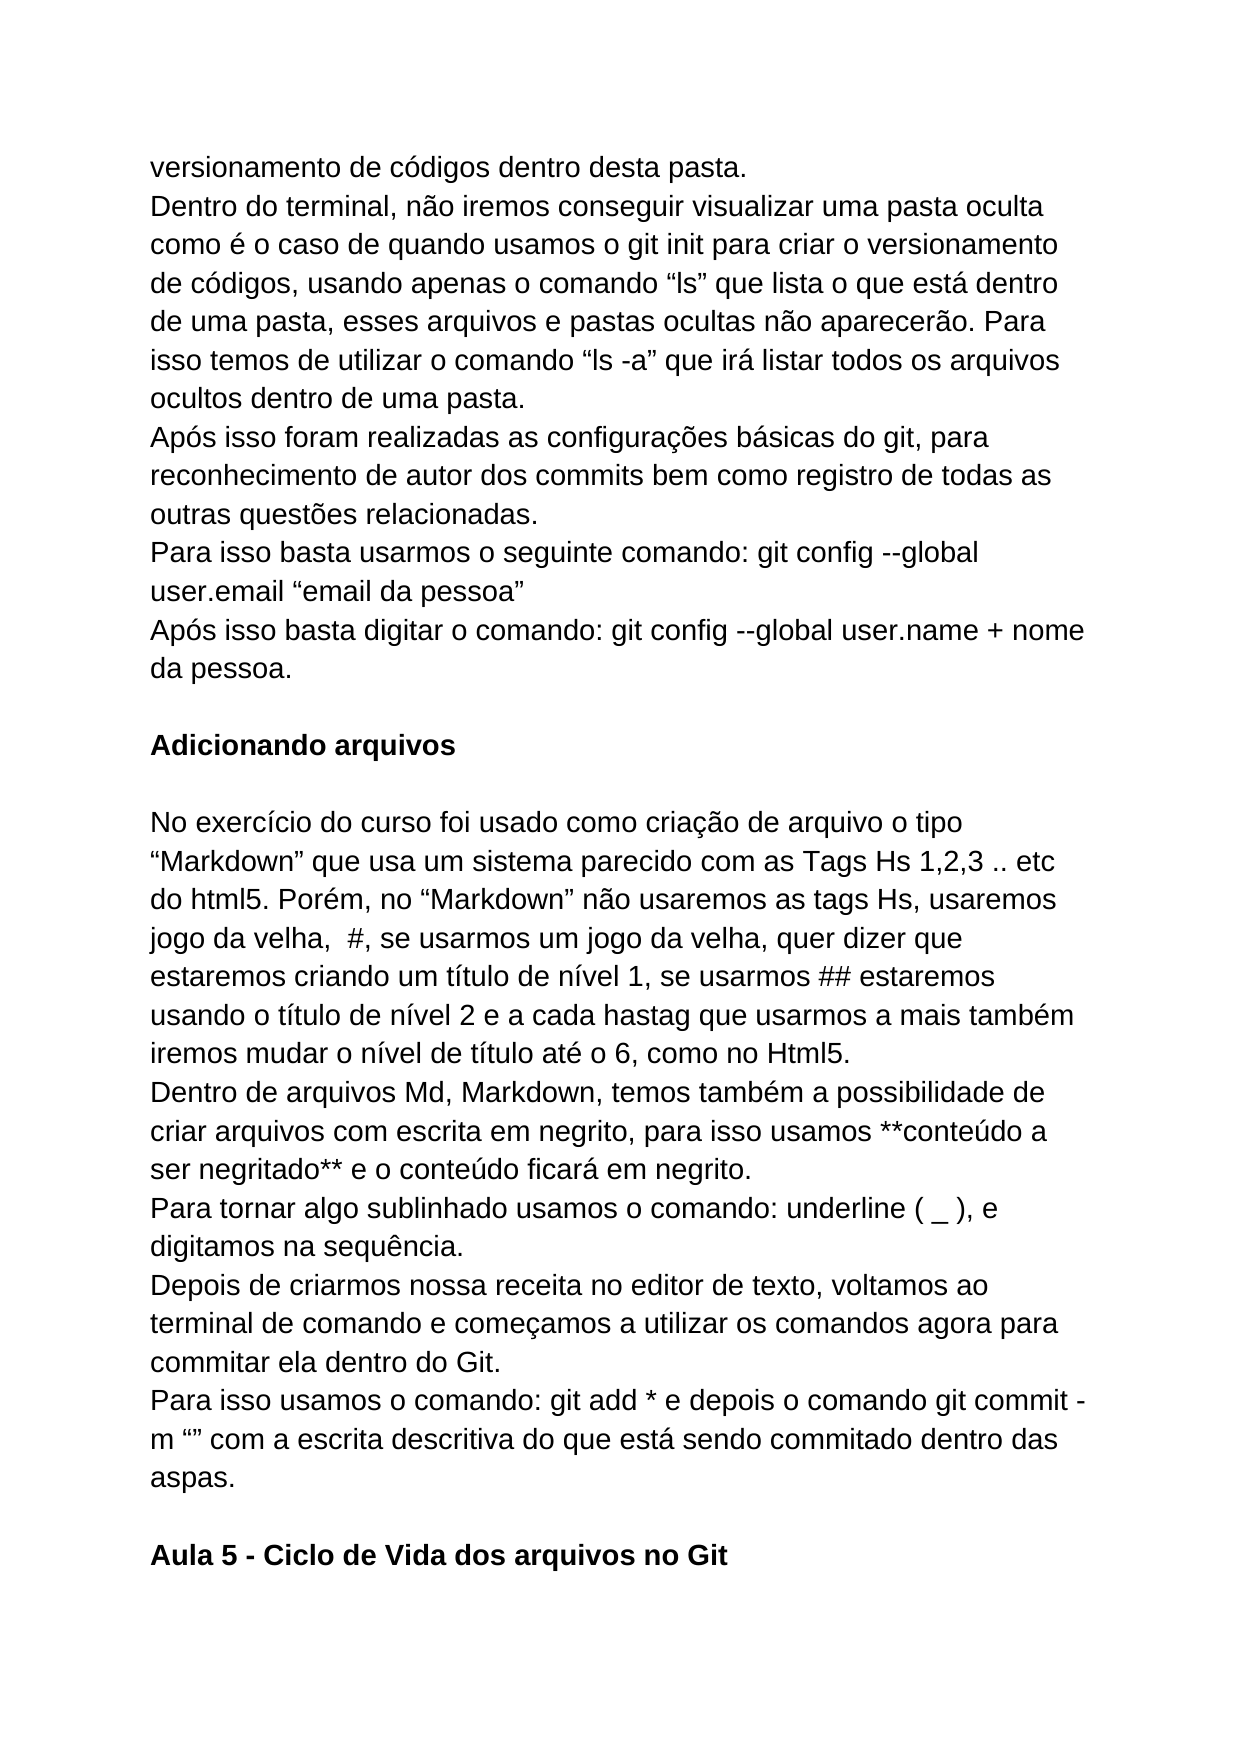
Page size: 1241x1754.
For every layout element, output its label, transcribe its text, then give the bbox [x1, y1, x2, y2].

text Adicionando arquivos [150, 728, 1090, 762]
text Para isso basta usarmos o seguinte comando: git config --global user.email “email da pessoa” [150, 535, 1090, 607]
text Dentro do terminal, não iremos conseguir visualizar uma pasta oculta como é o caso de quando usamos o git init para criar o versionamento de códigos, usando apenas o comando “ls” que lista o que está dentro de uma pasta, esses arquivos e pastas ocultas não aparecerão. Para isso temos de utilizar o comando “ls -a” que irá listar todos os arquivos ocultos dentro de uma pasta. [150, 188, 1090, 415]
text Após isso basta digitar o comando: git config --global user.name + nome da pessoa. [150, 612, 1090, 684]
text versionamento de códigos dentro desta pasta. [150, 150, 1090, 183]
text Para isso usamos o comando: git add * e depois o comando git commit -m “” com a escrita descritiva do que está sendo commitado dentro das aspas. [150, 1383, 1090, 1494]
text Aula 5 - Ciclo de Vida dos arquivos no Git [150, 1537, 1090, 1571]
text Dentro de arquivos Md, Markdown, temos também a possibilidade de criar arquivos com escrita em negrito, para isso usamos **conteúdo a ser negritado** e o conteúdo ficará em negrito. [150, 1075, 1090, 1186]
text Após isso foram realizadas as configurações básicas do git, para reconhecimento de autor dos commits bem como registro de todas as outras questões relacionadas. [150, 420, 1090, 530]
text No exercício do curso foi usado como criação de arquivo o tipo “Markdown” que usa um sistema parecido com as Tags Hs 1,2,3 .. etc do html5. Porém, no “Markdown” não usaremos as tags Hs, usaremos jogo da velha, #, se usarmos um jogo da velha, quer dizer que estaremos criando um título de nível 1, se usarmos ## estaremos usando o título de nível 2 e a cada hastag que usarmos a mais também iremos mudar o nível de título até o 6, como no Html5. [150, 805, 1090, 1070]
text Para tornar algo sublinhado usamos o comando: underline ( _ ), e digitamos na sequência. [150, 1191, 1090, 1263]
text Depois de criarmos nossa receita no editor de texto, voltamos ao terminal de comando e começamos a utilizar os comandos agora para commitar ela dentro do Git. [150, 1268, 1090, 1378]
